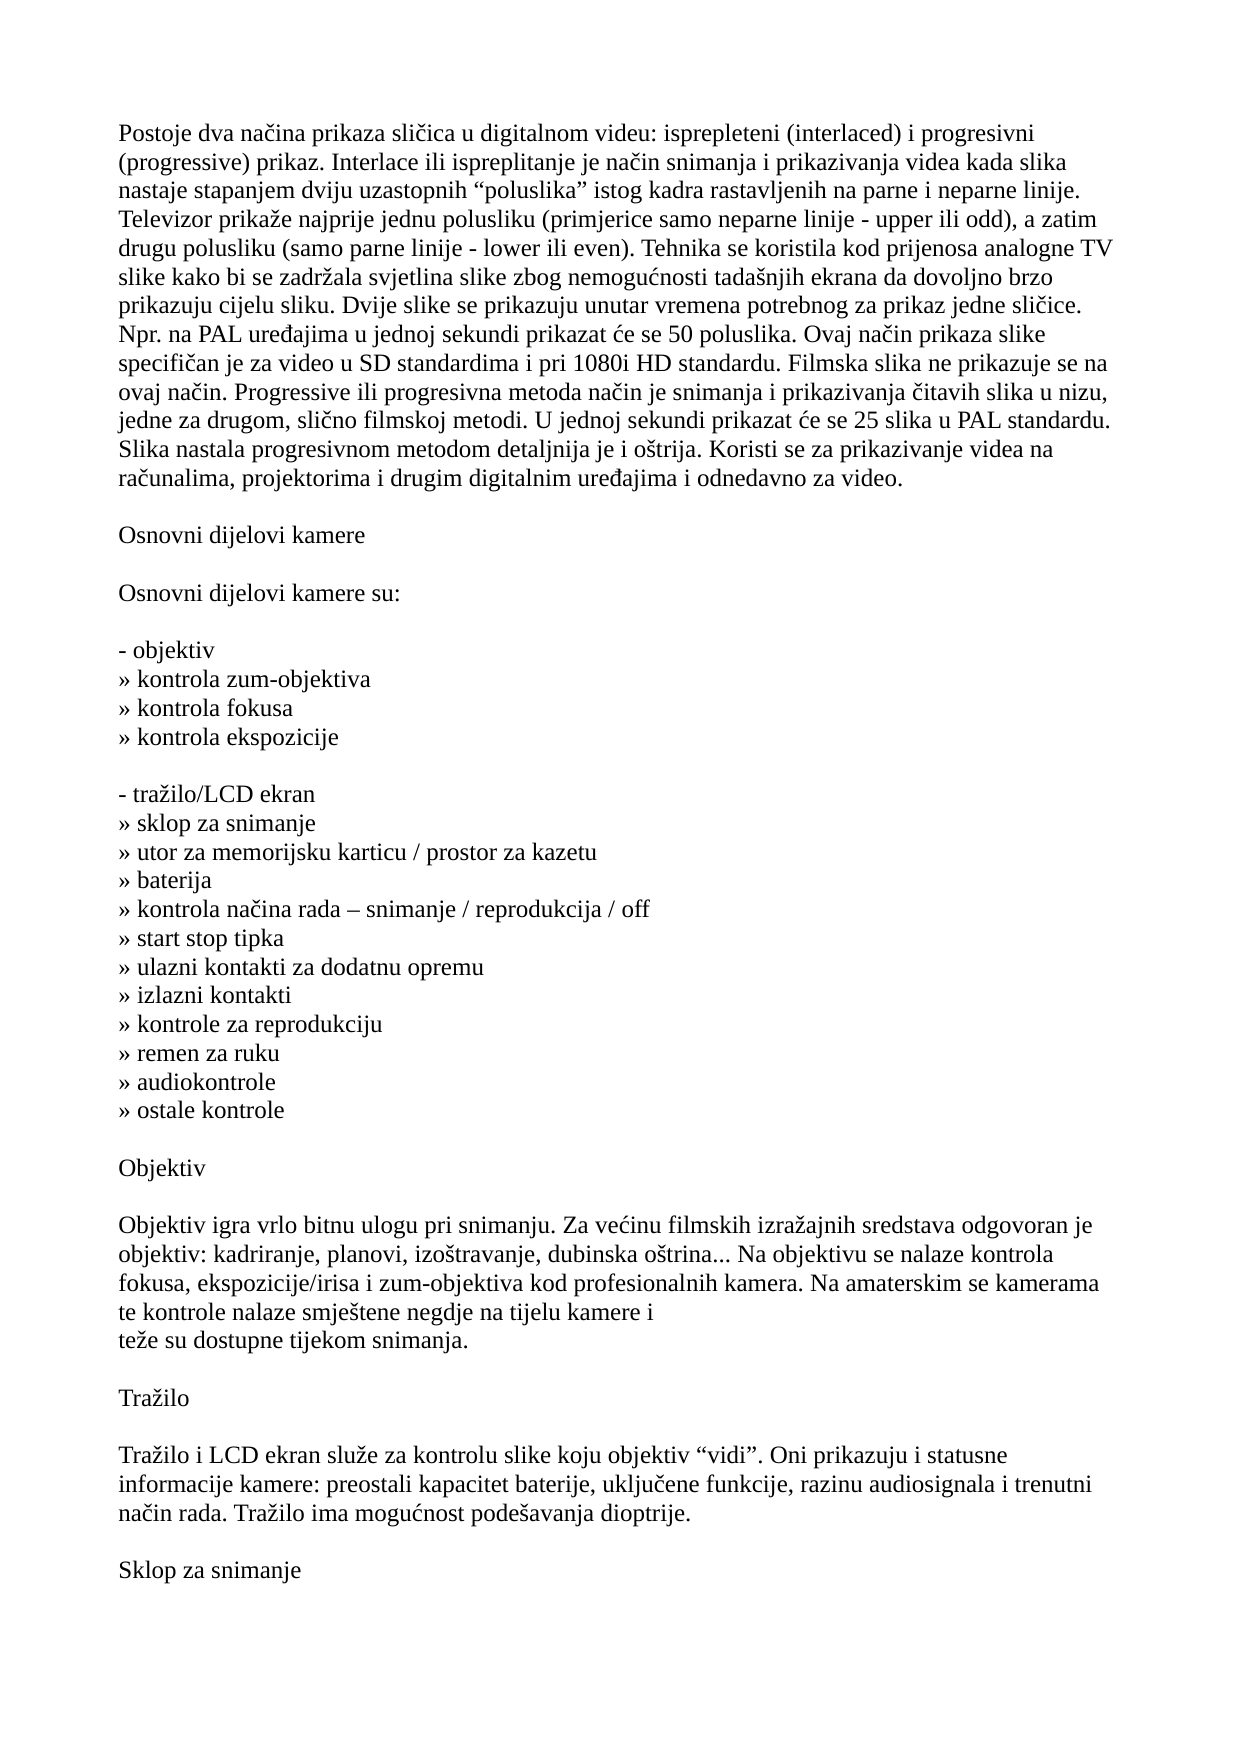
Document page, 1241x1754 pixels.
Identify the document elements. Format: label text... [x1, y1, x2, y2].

text Postoje dva načina prikaza sličica u digitalnom videu: isprepleteni (interlaced) i progresivni (progressive) prikaz. Interlace ili ispreplitanje je način snimanja i prikazivanja videa kada slika nastaje stapanjem dviju uzastopnih “poluslika” istog kadra rastavljenih na parne i neparne linije. Televizor prikaže najprije jednu polusliku (primjerice samo neparne linije - upper ili odd), a zatim drugu polusliku (samo parne linije - lower ili even). Tehnika se koristila kod prijenosa analogne TV slike kako bi se zadržala svjetlina slike zbog nemogućnosti tadašnjih ekrana da dovoljno brzo prikazuju cijelu sliku. Dvije slike se prikazuju unutar vremena potrebnog za prikaz jedne sličice. Npr. na PAL uređajima u jednoj sekundi prikazat će se 50 poluslika. Ovaj način prikaza slike specifičan je za video u SD standardima i pri 1080i HD standardu. Filmska slika ne prikazuje se na ovaj način. Progressive ili progresivna metoda način je snimanja i prikazivanja čitavih slika u nizu, jedne za drugom, slično filmskoj metodi. U jednoj sekundi prikazat će se 25 slika u PAL standardu. Slika nastala progresivnom metodom detaljnija je i oštrija. Koristi se za prikazivanje videa na računalima, projektorima i drugim digitalnim uređajima i odnedavno za video. [118, 118, 1122, 492]
text Osnovni dijelovi kamere Osnovni dijelovi kamere su: - objektiv » kontrola zum-objektiva » kontrola fokusa » kontrola ekspozicije - tražilo/LCD ekran » sklop za snimanje » utor za memorijsku karticu / prostor za kazetu » baterija » kontrola načina rada – snimanje / reprodukcija / off » start stop tipka » ulazni kontakti za dodatnu opremu » izlazni kontakti » kontrole za reprodukciju » remen za ruku » audiokontrole » ostale kontrole Objektiv Objektiv igra vrlo bitnu ulogu pri snimanju. Za većinu filmskih izražajnih sredstava odgovoran je objektiv: kadriranje, planovi, izoštravanje, dubinska oštrina... Na objektivu se nalaze kontrola fokusa, ekspozicije/irisa i zum-objektiva kod profesionalnih kamera. Na amaterskim se kamerama te kontrole nalaze smještene negdje na tijelu kamere i teže su dostupne tijekom snimanja. Tražilo Tražilo i LCD ekran služe za kontrolu slike koju objektiv “vidi”. Oni prikazuju i statusne informacije kamere: preostali kapacitet baterije, uključene funkcije, razinu audiosignala i trenutni način rada. Tražilo ima mogućnost podešavanja dioptrije. Sklop za snimanje [118, 521, 1122, 1613]
